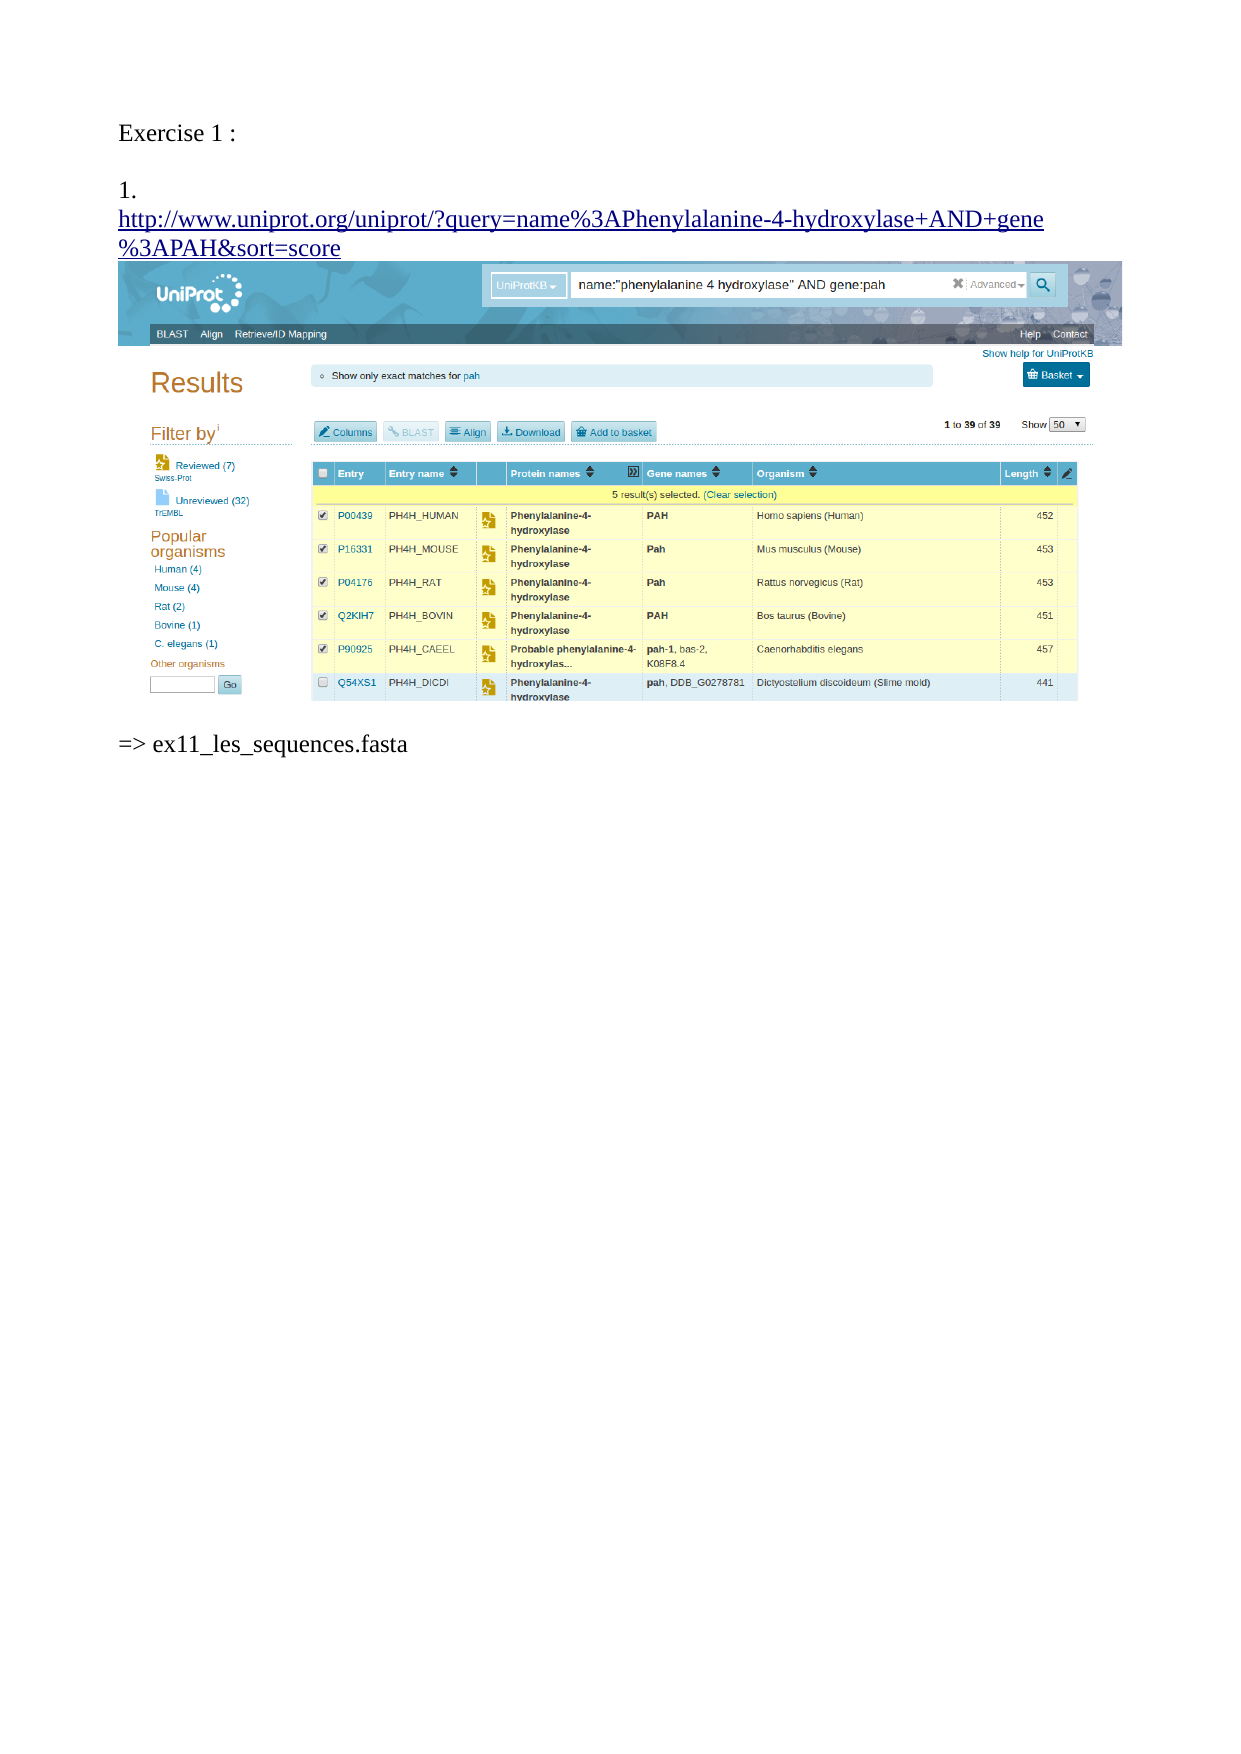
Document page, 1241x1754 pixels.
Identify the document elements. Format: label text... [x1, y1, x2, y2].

text http://www.uniprot.org/uniprot/?query=name%3APhenylalanine-4-hydroxylase+AND+gene%3APAH&sort=score [118, 204, 1122, 261]
text 1. [118, 176, 1122, 204]
text => ex11_les_sequences.fasta [118, 729, 1122, 758]
picture [118, 261, 1123, 701]
text Exercise 1 : [118, 118, 1122, 147]
